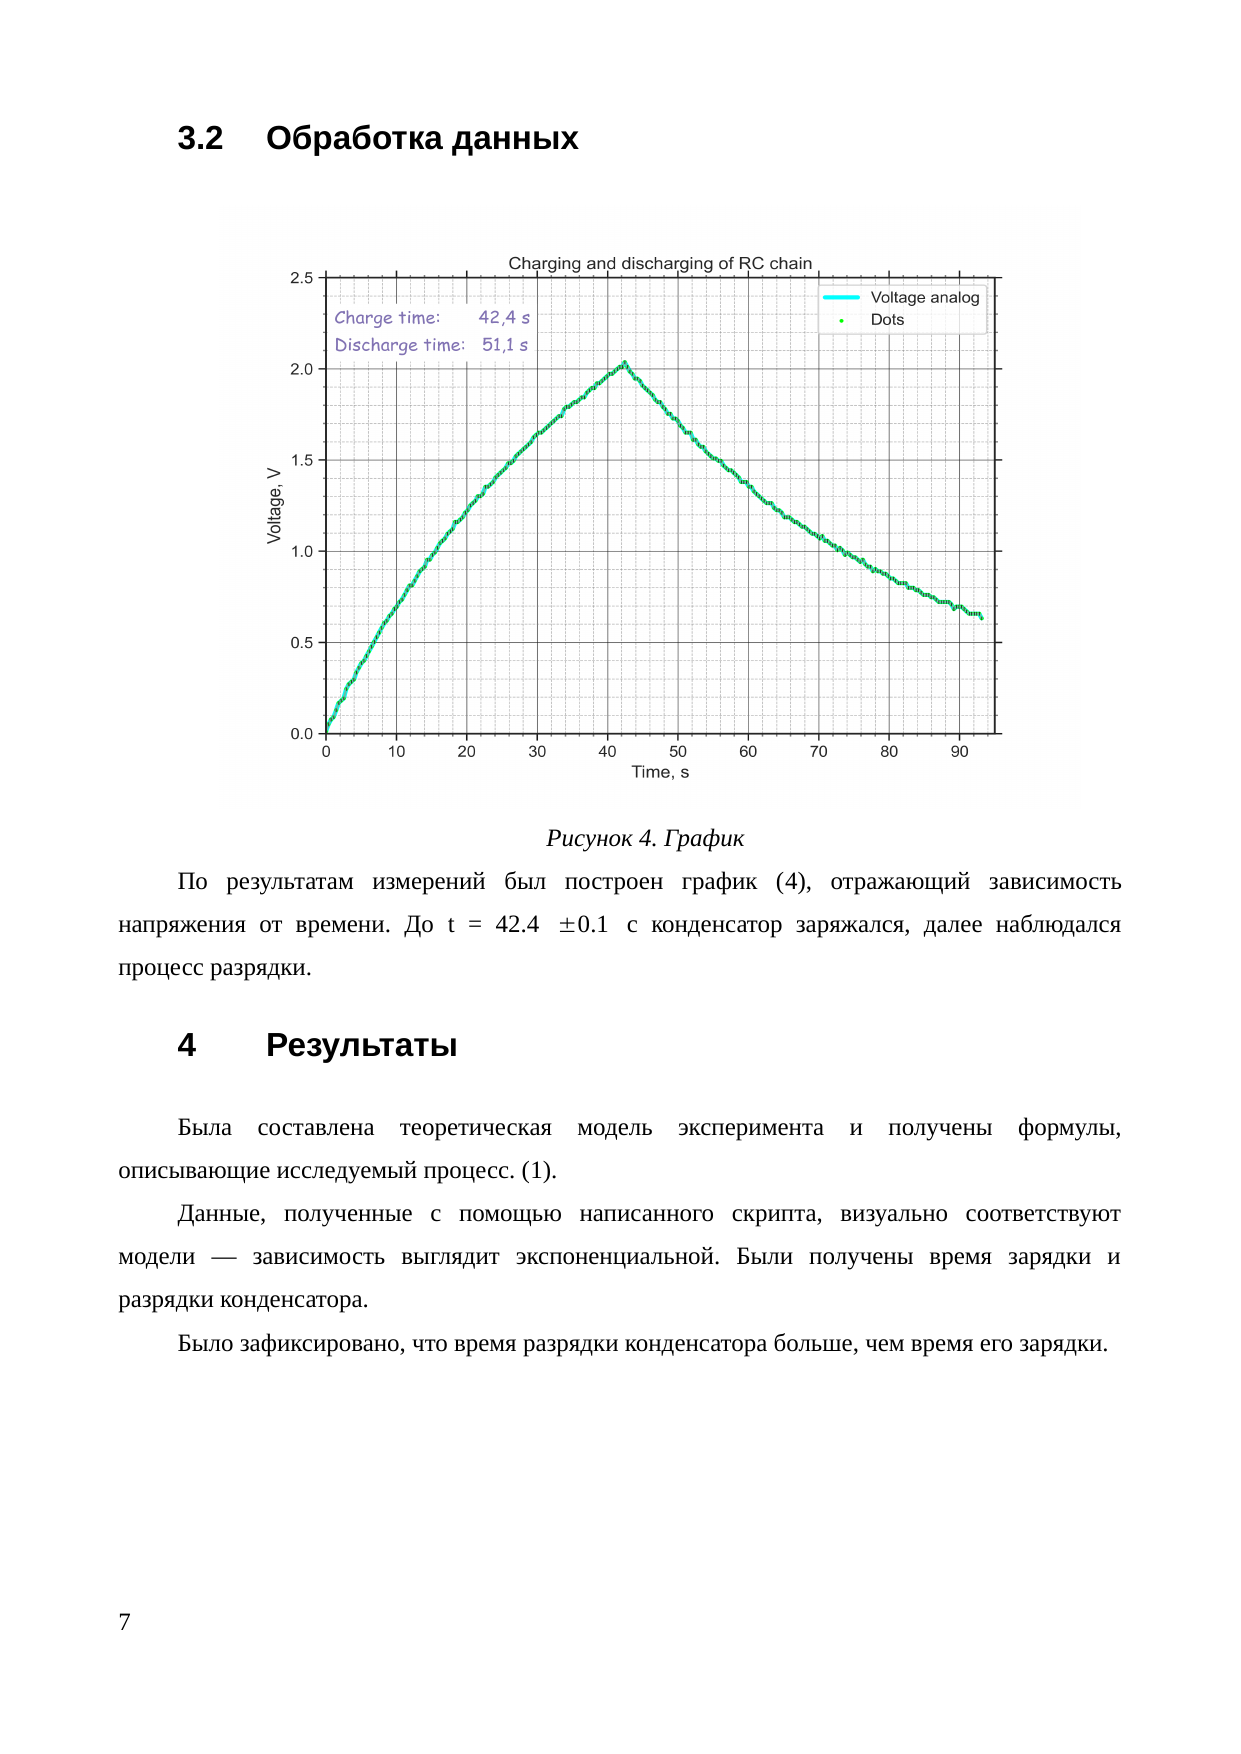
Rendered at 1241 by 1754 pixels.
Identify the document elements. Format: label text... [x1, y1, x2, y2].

text Данные, полученные с помощью написанного скрипта, визуально соответствуют модели — зависимость выглядит экспоненциальной. Были получены время зарядки и разрядки конденсатора. [118, 1198, 1122, 1313]
picture [218, 205, 1081, 809]
text Рисунок 4. График [118, 823, 1122, 852]
text По результатам измерений был построен график (4), отражающий зависимость напряжения от времени. До t = 42.4c конденсатор заряжался, далее наблюдался процесс разрядки. [118, 866, 1122, 981]
subtitle Обработка данных [118, 118, 1122, 157]
text Была составлена теоретическая модель эксперимента и получены формулы, описывающие исследуемый процесс. (1). [118, 1112, 1122, 1184]
subtitle Результаты [118, 1025, 1122, 1063]
text Было зафиксировано, что время разрядки конденсатора больше, чем время его зарядки. [118, 1328, 1122, 1356]
